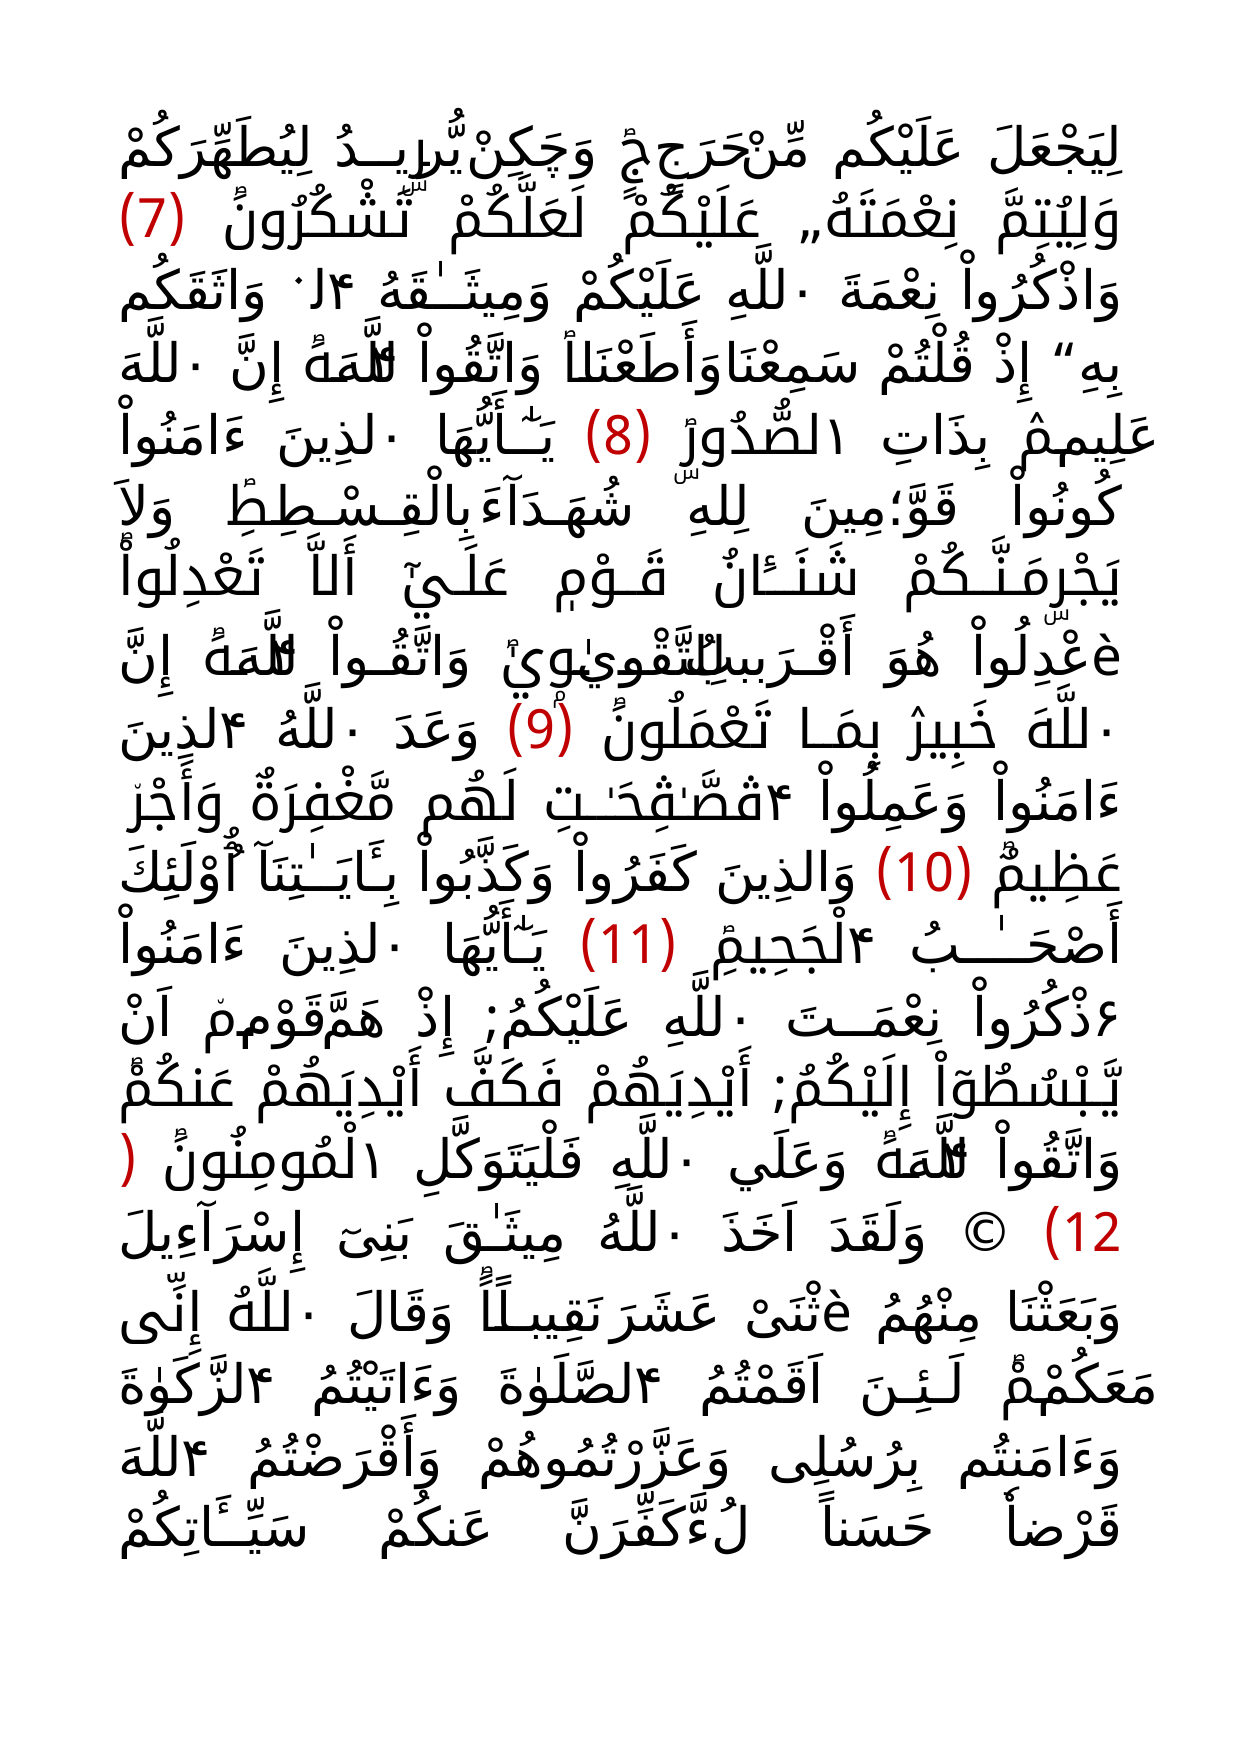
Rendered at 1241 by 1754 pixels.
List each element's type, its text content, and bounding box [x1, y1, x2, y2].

text بِسْمِ ۱للَّهِ ۱لرَّحْمَـٰنِ ۱لرَّحِيمِ يَـٰٓـأَيُّهَـا ۰لذِينَ ءَامَنُوٓاْ أَوْفُواْ بِالْعُقُودِؐ (1) ٱُحِلَّــتْ لَكُم بَهِيمَةُ ۴لاَنْعَــٰمِ إِلاَّ مَا يُتْلۭيٰ عَلَيْكُمْ غَيْرَ مُحِلِّى ۱لصَّيْدِ وَأَنتُمْ حُرُم٘ؐ اِنَّ ۰للَّهَ يَحْكُمُ مَا يُرۣيدُؐ (2) يَـٰٓأَيُّهَا ۰لذِيـنَ ءَامَنُواْ لاَ تُحِلُّواْ شَعَــٰٓئِرَ ۰للَّهِ وَلاَ ۰لشَّهْرَ ۰لْحَرَامَ وَلاَ ۰لْهَدْيَ وَلاَ ۰لْقَـلَئِدَ وَلآَ ءَآمِّينَ ۰لْبَيْــتَ ۰لْحَرَامَ يَبْتَغُونَ فَضْلًا مِّن رَّبِّهِمْ وَرۣضْوَ؛ناًؐ وَإِذَا حَلَلْتُمْ فَاصْطَادُواْؐ وَلاَ يَجْرۣمَنَّكُمْ شَنَـَٔانُ قَوْمٖ اَن صَدُّوكُمْ عَنِ ۱ڤْمَسْجِدِ ۱لْحَرَامِ أَن تَعْتَدُواْؐ وَتَعَاوَنُواْ عَلَي ۰لْبِـرّۣ وَالتَّقْوۭيٰؐ وَلاَ تَعَـاوَنُـواْ عَلَي ۰لِاثْـمِ وَالْعُـدْوَ؛نِؐ وَاتَّـقُـواْ ۴للَّهَؐ إِنَّ ۰للَّهَ شَدِيدُ ۴لْعِقَابببِؐ (3) ¥ حُرّۣمَــتْ عَلَيْكُمُ ۴لْمَيْتَةُ وَالدَّمُ وَلَحْمُ ۴لْخِنزۣيرۣ وَمَآ ٱُهِلَّ لِغَـيْرۣ ۱للَّهِ بِهِ” وَاڤْمُنْخَـنِـقَـةُ وَالْمَـوْقُـوذَةُ وَالْمُتَرَدِّيَةُ وَاڤنَّطِيحَةُ وَمَآ أَكَلَ ۰لسَّبُعُ إِلاَّ مَـا ذَكَّيْتُــمْ وَمَا ذُبِحَ عَلَي ۰لنُّصُــبِ وَأَن تَسْتَقْسِمُواْ بِالاَزْچَــمِؐ ذَ؛لِــكُــمْ فِسْق٘ؐ ۱لْيَـوْمَ يَئِـسَ ۰لذِينَ كَفَرُواْ مِن دِينِكُمْؐ فَلاَ تَخْشَوْهُــمْ وَاخْشَوْنِؐ ۱لْيَوْمَ أَكْمَلْــتُ لَكُمْ دِينَكُمْ وَأَتْمَمْــتُ عَلَيْكُمْ نِعْمَتِى وَرَضِـيـــتُ لَكُـمُ ۴لِاسْچَـمَ دِينـاًؐ فَمَنُ ۶ضْـطُــرَّ فِى مَخْمَصَـةٖ غَيْرَ مُتَجَانِـفٍ لِإِّثْـمٍ فَإِنَّ ۰للَّهَ غَـفُـورٌ رَّحِـيـمٌؐ (4) يَسْــَٔلُونَكَ مَاذَآ ٱُحِلَّ لَهُمْؐ قُلُ ۷حِلَّ لَكُمُ ۴لطَّيِّبَــٰــتُ وَمَــا عَلَّمْتُم مِّنَ ۰لْجَوَارۣحِ مُكَلِّبِينَ تُعَلِّمُونَهُنَّ مِمَّا عَلَّمَكُمُ ۴للَّهُؐ فَكُلُواْ مِمَّآ أَمْسَكْنَ عَلَيْكُمْ وَاذْكُرُواْ èسْمَ ۰للَّهِ عَلَيْهِؐ وَاتَّقُواْ ۴للَّهَؐ إِنَّ ۰للَّهَ سَرۣيعُ ۴لْحِـسَـابببِؐ (5) ۱لْيَـوْمَ ٱُحِـلَّ لَكُـمُ ۴لطَّيِّبَــٰــتُ وَطَعَامُ ۴لذِينَ ٱُوتُواْ ۴لْكِتَــٰــبَ حِلٌّ لَّكُمْ وَطَعَامُكُمْ حِـلٌّ لَّهُــمْ وَاڤْمُحْصَنَــٰــتُ مِنَ ۰لْمُومِنَــٰــتِ وَاڤْمُحْصَنَــٰــتُ مِنَ ۰لـذِينَ ٱُوتُواْ ۴لْكِتَــٰــبَ مِن قَـبْلِكُمُ; إِذَآ ءَاتَيْتُمُوهُنَّ ٱُجُورَهُنَّ مُحْصِنِيـنَ غَيْرَ مُسَـٰفِحِيـنَ وَلاَ مُتَّخِـذِىٓ أَخْدَانٍؐ وَمَنْ يَّكْفُرْ بِالِايمَـٰنِ فَقَدْ حَبِطَ عَمَلُهُ„ وَهُوَ فِى ۱لاَخِرَةِ مِنَ ۰لْخَــٰسِرۣينَؐ (6) ® يَـٰٓأَيُّهَا ۰لذِينَ ءَامَنُوٓاْ إِذَا قُمْتُـمُ; إِلَي ۰لصَّلَــوٰةِ فَاغْسِلُواْ وُجُوهَكُمْ وَأَيْدِيَكُمُ; إِلَي ۰لْمَرَافِقِ وَامْسَحُواْ بِرُءُوسِكُمْؐ وَأَرْجُلَكُمُ; إِلَي ۰لْكَعْبَيْنِؐ وَإِن كُنتُمْ جُنُبــاً فَاطَّهَّرُواْؐ وَإِن كُنتُم مَّرْضۭيٰٓ أَوْ عَلَيٰ سَفَـر۫ اَوْ جَـآءَ احَدٌ مِّنكُم مِّنَ ۰لْغَآئِطِ أَوْ چَمَسْتُمُ ۴لنِّسَـآءَ فَلَمْ تَجِدُواْ مَآءً فَتَيَمَّمُواْ صَعِيداً طَيِّباً فَامْسَحُواْ بِوُجُوهِكُمْ وَأَيْدِيكُم مِّنْهُؐ مَا يُرۣيدُ ۴للَّهُ لِيَجْعَلَ عَلَيْكُم مِّنْ حَرَجٍؐ وَچَكِنْ يُّرۣيــدُ لِيُطَهِّرَكُمْ وَلِيُتِمَّ نِعْمَتَهُ„ عَلَيْكُمْ لَعَلَّكُمْ تَشْكُرُونَؐ (7) وَاذْكُرُواْ نِعْمَةَ ۰للَّهِ عَلَيْكُمْ وَمِيثَــٰقَهُ ۴ﻟ﮲ وَاثَقَكُم بِهِ“ إِذْ قُلْتُمْ سَمِعْنَا وَأَطَعْنَاؐ وَاتَّقُواْ ۴للَّهَؐ إِنَّ ۰للَّهَ عَلِيمٛ بِذَاتِ ۱لصُّدُورۣؐ (8) يَـٰٓـأَيُّهَا ۰لذِينَ ءَامَنُواْ كُونُواْ قَوَّ؛مِينَ لِلهِ شُهَـدَآءَ بِالْقِـسْـطِؐ وَلاَ يَجْرۣمَـنَّــكُمْ شَنَـــَٔانُ قَــوْمٖ عَلَـيٰٓ أَلاَّ تَعْدِلُواْؐ èعْدِلُواْ هُوَ أَقْـرَبببُ لِلتَّقْوۭيٰؐ وَاتَّقُـواْ ۴للَّهَؐ إِنَّ ۰للَّهَ خَبِيرٛ بِمَــا تَعْمَلُونَؐ (9) وَعَدَ ۰للَّهُ ۴لذِينَ ءَامَنُواْ وَعَمِلُواْ ۴ڤصَّـٰڤِحَـٰــتِ لَهُم مَّغْفِرَةٌ وَأَجْر٘ عَظِيمٌؐ (10) وَالذِينَ كَفَرُواْ وَكَذَّبُواْ بِـَٔايَــٰتِنَآ ٱُوْلَئِكَ أَصْحَــٰــبُ ۴لْجَحِيمِؐ (11) يَـٰٓأَيُّهَا ۰لذِينَ ءَامَنُواْ ۶ذْكُرُواْ نِعْمَــتَ ۰للَّهِ عَلَيْكُمُ; إِذْ هَمَّ قَوْم٘ اَنْ يَّـبْسُطُوٓاْ إِلَيْكُمُ; أَيْدِيَهُمْ فَكَفَّ أَيْدِيَهُمْ عَنكُمْؐ وَاتَّقُواْ ۴للَّهَؐ وَعَلَي ۰للَّهِ فَلْيَتَوَكَّلِ ۱لْمُومِنُونَؐ (12) © وَلَقَدَ اَخَذَ ۰للَّهُ مِيثَـٰقَ بَنِىٓ إِسْرَآءِيلَ وَبَعَثْنَا مِنْهُمُ èثْنَىْ عَشَرَ نَقِيبـاًؐ وَقَالَ ۰للَّهُ إِنِّى مَعَكُمْؐ لَـئِـنَ اَقَمْتُمُ ۴لصَّلَوٰةَ وَءَاتَيْتُمُ ۴لزَّكَوٰةَ وَءَامَنتُم بِرُسُلِى وَعَزَّرْتُمُوهُمْ وَأَقْرَضْتُمُ ۴للَّهَ قَرْضاٗ حَسَناً لُءَّكَفِّرَنَّ عَنكُمْ سَيِّــَٔاتِكُمْ وَلُءَدْخِلَنَّكُمْ جَنَّــٰــتٍ تَجْرۣى مِـن تَحْتِهَا ۰لاَنْهَـٰـرُؐ فَمَن كَفَـرَ بَـعْـدَ ذَ؛لِـكَ مِنكُمْ فَقَد ضَّلَّ سَوَآءَ ۰لسَّبِيلِؐ (13) فَبِمَا نَقْضِهِم مِّيثَــٰقَهُمْ لَعَنَّــٰهُمْ وَجَعَلْنَا قُلُوبَهُمْ قَــٰسِيَـةً يُحَـرّۣفُونَ ۰لْكَلِـمَ عَن مَّوَاضِعِهِ” وَنَسُـواْ حَظّـاً مِّمَّــا ذُكِّـرُواْ بِهِؐ” وَلاَ تَــزَالُ تَطَّلِعُ عَلَيٰ خَآئِنَةٍ مِّنْهُمُ; إِلاَّ قَلِيلًا مِّنْهُــمْؐ فَاعْــفُ عَنْهُمْ وَاصْفَحِؐ اِنَّ ۰للَّهَ يُحِــبُّ ۴ڤْمُحْسِنِينَؐ (14) وَمِـنَ ۰لذِيـنَ قَالُوٓاْ إِنَّــا نَصَـٰرۭيٰٓ أَخَذْنَا مِيثَــٰقَهُمْ فَنَسُواْ حَظّاً مِّمَّــا ذُكِّرُواْ بِهِ” فَأَغْرَيْنَا بَيْنَهُمُ ۴لْعَدَ؛وَةَ وَالْبَغْضَآءَ اۭلَيٰ يَوْمِ ۱لْقِيَــٰمَةِؐ وَسَوْفَ يُنَبِّيؖهُمُ ۴للَّهُ بِمَاكَانُواْ يَصْنَعُونَؐ (15) يَـٰٓأَهْلَ ۰لْكِتَــٰــبِ قَدْ جَآءَكُمْ رَسُولُنَـا يُبَيِّنُ لَكُمْ كَثِيراً مِّمَّا كُنتُمْ تُخْفُونَ مِنَ ۰لْكِتَــٰــبِ وَيَعْفُواْ عَن كَثِيرٍؐ (16) قَدْ جَآءَكُم مِّنَ ۰للَّهِ نُورٌ وَكِتَــٰــبٌ مُّبِينٌ (17) يَهْدِى بِهِ ۱للَّهُ مَـنِ 'تَّبَعَ رۣضْوَ؛نَهُ„ سُبُلَ ۰لسَّچَمِؐ وَيُخْرۣجُـهُم مِّنَ ۰لظُّلُمَــٰــتِ إِلَي ۰لنُّورۣ بِإِذْنِهِؐ” وَيَهْدِيهِمُ; إِلَيٰ صِرَ؛طٍ مُّسْتَقِيمٍؐ (18) ® لَّقَدْ كَفَـرَ ۰لذِيـنَ قَالُوٓاْ إِنَّ ۰للَّهَ هُوَ ۰لْمَسِيحُ èبْنُ مَرْيَمَؐ قُـلْ فَمَنْ يَّمْلِــكُ مِنَ ۰للَّهِ شَيْـــٔاٗ اِنَ اَرَادَ أَنْ يُّهْلِــكَ ۰ڤْمَسِيحَ "بْنَ مَرْيَــمَ وَٱُمَّهُ„ وَمَن فِى ۱لاَرْضِ جَمِيعـاًؐ وَلِلهِ مُلْــكُ ۴لسَّمَــٰوَ؛تتتِ وَالاَرْضِ وَمَا بَيْنَهُمَاؐ يَخْلُـقُ مَا يَشَآءُؐ وَاللَّهُ عَلَيٰ كُلِّ شَيْءٍ قَدِيــرٌؐ (19) وَقَالَــتِ ۱لْيَهُودُ وَالنَّصَــٰرۭيٰ نَحْـنُ أَبْنَــٰٓؤُاْ ۴للَّهِ وَأَحِبَّـٰٓؤُهُؐ, قُلْ فَلِمَ يُعَذِّبُكُم بِذُنُوبِكُمؐ بَلَ اَنتُم بَشَرٌ مِّمَّـنْ خَلَقَؐ يَغْفِرُ لِمَنْ يَّشَآءُ وَيُعَذِّبببُ مَـنْ يَّشَآءُؐ وَلِلهِ مُلْكُ ۴لسَّمَـٰوَ؛تتتِ وَالاَرْضِ وَمَا بَيْنَهُمَـاؐ وَإِلَيْهِ ۱لْمَصِيرُؐ (20) يَـٰٓأَهْلَ ۰لْكِتَــٰــبِ قَدْ جَآءَكُمْ رَسُولُنَا يُبَيِّنُ لَكُمْ عَلَيٰ فَتْرَةٍ مِّنَ ۰لرُّسُلِ أَن تَقُولُواْ مَا جَآءَنَــا مِنۢ بَشِيرٍ وَلاَ نَذِيرٍ فَقَدْ جَآءَكُم بَشِيرٌ وَنَذِيرٌؐ وَاللَّهُ عَلَيٰ كُلِّ شَيْءٍ قَدِيرٌؐ (21) وَإِذْ قَالَ مُوسۭيٰ لِقَوْمِهِ” يَــٰقَوْمِ ۹ذْكُرُواْ نِعْمَةَ ۰للَّهِ عَلَيْكُمُ; إِذْ جَعَلَ فِيكُمُ; أَنۢبِيؕـآءَ وَجَعَلَكُم مُّلُوكـاًؐ وَءَاتۭيٰكُم مَّا لَمْ يُوتتتِ أَحَداً مِّنَ ۰لْعَــٰلَمِينَؐ (22) يَــٰقَوْمِ ۹دْخُلُواْ ۴لاَرْضَ ۰لْمُقَدَّسَةَ ۰لتِى كَتَــــبَ ۰للَّهُ لَــكُمْؐ وَلاَ تَرْتَدُّواْ عَلَيٰٓ أَدْبۭـٰرۣكُمْ فَتَنقَــلِبُـواْ خَـــٰسِرۣيـنَؐ (23) قَــالُواْ يَــٰمُوسۭيٰٓ إِنَّ فِيهَا قَوْمـاً جَبّۭارۣينَؐ وَإِنَّا لَن نَّدْخُلَهَـا حَتَّـيٰ يَخْرُجُواْ مِنْهَــاؐ فَإِنْ يَّخْرُجُواْ مِنْـهَـا فَإِنَّا دَ؛خِلُـونَؐ (24) ¤ قَالَ رَجُچَنِ مِنَ ۰لذِينَ يَخَافُونَ أَنْعَمَ ۰للَّهُ عَلَيْهِمَا ۸دْخُلُواْ عَلَيْهِمُ ۴لْبَابببَؐ فَإِذَا دَخَلْتُمُوهُ فَإِنَّكُمْ غَـٰلِبُونَؐ وَعَلَي ۰للَّهِ فَتَوَكَّلُوٓاْ إِن كُنتُــم مُّومِنِيـنَؐ (25) قَــالُواْ يَــٰمُوسۭيٰٓ إِنَّـا لَن نَّدْخُلَهَآ أَبَداً مَّـا دَامُواْ فِيهَا فَاذْهَــبَ اَنتَ وَرَبُّكَ فَقَــٰتِلآَ إِنَّا هَــٰهُنَا قَــٰعِدُونَؐ (26) قَالَ رَبِّ إِنِّى لآَ أَمْلِكُ إِلاَّ نَفْسِىؐ وَأَخِىؐ فَافْرُقْ بَيْنَنَـا وَبَيْنَ ۰لْقَوْمِ ۱لْفَــٰسِقِيـنَؐ (27) قَالَ فَإِنَّهَا مُحَـرَّمَة٘ عَلَيْهِمُؐ; أَرْبَعِينَ سَنَةً يَتِيهُـونَ فِى ۱لاَرْضِؐ فَلاَ تَاسَ عَلَي ۰لْقَوْمِ ۱لْفَــٰسِقِينَؐ (28) وَاتْلُ عَلَيْهِــمْ نَبَأَ "بْنَيَ —ادَمَ بِالْحَقِّ إِذْ قَرَّبَــا قُرْبَاناً فَتُقُبِّلَ مِنَ اَحَدِهِمَا وَلَمْ يُتَقَبَّلْ مِنَ ۰لاَخَرۣؐ قَالَ لَأَقْتُلَنَّــكَؐ قَالَ إِنَّمَا يَتَقَبَّلُ ۴للَّهُ مِنَ ۰لْمُتَّقِينَؐ (29) لَـئِنۢ بَسَطْــتَّ إِلَيَّ يَدَكَ لِتَقْتُـلَنِى مَـآ أَنَــا بِبَاسِطٍ يَدِيَ إِلَيْــكَ لَأِقْتُلَــكَؐ إِنِّيَ أَخَافُ ۴للَّهَ رَبَّ ۰لْعَــٰلَمِينَؐ (30) إِنِّيَ ٱُرۣيدُ أَن تَبُوٓأَ بِإِثْمِى وَإِثْمِــكَ فَتَكُونَ مِنَ اَصْحَــٰــبِ ۱لنّۭارۣؐ وَذَ؛لِكَ جَزَ×ؤُاْ ۴لظَّـٰلِمِــيـنَؐ (31) فَطَوَّعَــــتْ لَــهُ„ نَفْسُــهُ„ قَتْلَ أَخِيـهِ فَقَتَــلَــهُ„ فَأَصْبَحَ مِـنَ ۰لْخَــٰسِرۣيـنَؐ (32) فَبَعَــــثَ ۰للَّهُ غُرَابــاً يَبْحَــــثُ فِى ۱لاَرْضِ لِيُرۣيَــهُ„ كَيْــفَ يُوَ؛رۣى سَوْءَةَ أَخِيهِؐ قَــالَ يَـٰوَيْلَتۭيٰٓ أَعَجَزْتتتُ أَنَ اَكُونَ مِثْلَ هَـٰذَا ۰لْغُرَابببِ فَٱُوَ؛رۣيَ سَوْءَةَ أَخِى فَأَصْبَحَ مِنَ ۰لنَّــٰدِمِينَ (33) مِنَ اَجْلِ ذَ؛لِكَؐ كَتَبْنَـا عَلَيٰ بَنِىٓ إِسْرَآءِيلَ أَنَّهُ„ مَن قَتَلَ نَفْساَۢ بِغَيْـرۣ نَفْسٖ اَوْ فَسَادٍ فِى ۱لاَرْضِ فَكَأَنَّمَا قَتَلَ ۰لنَّاسَ جَمِيعـاًؐ وَمَنَ اَحْيۭاهَــا فَكَأَنَّمَآ أَحْيَــا ۰لنَّاسَ جَمِيعاًؐ ® وَلَقَدْ جَآءَتْهُمْ رُسُلُنَـا بِالْبَيِّنَــٰــتِ ثُـمَّ إِنَّ كَثِيراً مِّنْهُم بَعْدَ ذَ؛لِــكَ فِى ۱لاَرْضِ لَمُسْرۣفُــونَؐ (34) إِنَّــمَــا جَزَ×ؤُاْ ۴لذِينَ يُحَارۣبُونَ ۰للَّهَ وَرَسُولَهُ„ وَيَسْعَوْنَ فِى ۱لاَرْضِ فَسَــاداٗ اَنْ يُّقَــتَّــلُــوٓاْ أَوْ يُصَــلَّبُــوٓاْ أَوْ تُقَطَّــعَ أَيْدِيهِــــمْ وَأَرْجُلُهُم مِّنْ خِچَفٖ اَوْ يُنفَوْاْ مِنَ ۰لاَرْضِؐ ذَ؛لِــكَ لَهُــمْ خِزْيٌ فِى ۱لدُّنْيۭـاؐ وَلَهُــمْ فِى ۱لاَخِرَةِ عَــذَاب٘ عَظِيــم٘ (35) اِلاَّ ۰لذِينَ تَابُواْ مِن قَــبْـلِ أَن تَقْدِرُواْ عَلَيْهِمْ فَاعْلَمُوٓاْ أَنَّ ۰للَّــهَ غَفُورٌ رَّحِيمٌؐ (36) يَـٰٓأَيُّهَــا ۰لذِينَ ءَامَنُواْ èتَّقُواْ ۴للَّهَ وَابْتَغُوٓاْ إِلَيْهِ ۱لْوَسِيلَةَ وَجَــٰهِدُواْ فِى سَبِيـلِــهِ” لَعَلَّــكُــمْ تُفْلِحُـونَؐ (37) إِنَّ ۰لذِيـنَ كَـفَــرُواْ لَوَ اَنَّ لَهُــم مَّــا فِى ۱لاَرْضِ جَمِيعــاً وَمِثْلَهُ„ مَعَهُ„ لِيَفْتَدُواْ بِهِ” مِـنْ عَـذَابببِ يَــوْمِ ۱لْقِيَــٰـمَةِ مَــا تُقُبِّلَ مِنْهُمْؐ وَلَهُمْ عَذَاببب٘ اَلِيــمٌؐ (38) يُرۣيدُونَ أَنْ يَّخْــرُجُــواْ مِنَ ۰لنّۭارۣ وَمَـا هُم بِخَــٰرۣجِينَ مِنْهَـاؐ وَلَهُمْ عَذَابٌ مُّقِيمٌؐ (39) وَالسَّارۣقُ وَالسَّارۣقَةُ فَاقْطَعُوٓاْ أَيْدِيَهُمَا جَزَآءَۢ بِمَا كَسَبَــا نَكَــٰلًا مِّـنَ ۰للَّهِؐ وَاللَّهُ عَزۣيز٘ حَكِيــمٌؐ (40) فَمَـن تَابَ مِـنۢ بَــعْــدِ ظُلْمِهِ” وَأَصْــلَحَ فَــإِنَّ ۰للَّهَ يَتُـوبببُ عَلَــيْــهِؐ إِنَّ ۰للَّــهَ غَفُــورٌ رَّحِيم٘ؐ (41) اَلَمْ تَعْلَمَ اَنَّ ۰للَّهَ لَهُ„ مُلْــكُ ۴لسَّمَــٰوَ؛تِ وَالاَرْضِؐ يُعَذِّبببُ مَـنْ يَّشَـآءُ وَيَغْفِرُ لِمَنْ يَّشَــآءُؐ وَاللَّهُ عَلَيٰ كُلِّ شَيْءٍ قَدِيرٌؐ (42) © يَـٰٓأَيُّهَـا ۰لرَّسُولُ لاَ يُحْزۣنــكَ ۰لذِينَ يُسَــٰرۣعُونَ فِى ۱لْكُفْرۣ مِنَ ۰لذِينَ قَالُـوٓاْ ءَامَنَّـا بِأَفْـوَ؛هِــهِــمْ وَلَمْ تُومِـن قُلُوبُهُـمْؐ وَمِنَ ۰لذِيـنَ هَــادُواْ سَمَّــٰـعُــونَ لِلْكَذِبببِ سَمَّــٰعُــونَ لِقَوْمٖ —اخَرۣيـنَ لَمْ يَاتُوكَؐ يُحَرّۣفُــونَ ۰لْكَــلِــمَ مِـنۢ بَعْدِ مَوَاضِعِــهِ” يَقُولُــونَ إِنُ ۷وتِيتُــمْ هَــٰـذَا فَخُــذُوهُ وَإِن لَّــمْ تُــوتَــوْهُ فَاحْــذَرُواْؐ وَمَـنْ يُّــرۣدِ ۱للَّــهُ فِــتْــنَــتَــهُ„ فَلَـن تَــمْـلِــكَ لَــهُ„ مِـنَ ۰للَّهِ شَــيْـــٔاٗؐ ۷وْلَئِـــكَ ۰لذِينَ لَمْ يُرۣدِ ۱للَّهُ أَنْ يُّطَــهِّــرَ قُلُوبَــهُــمْؐ لَــهُــمْ فِى ۱لدُّنْـيۭــا خِـزْيٌؐ وَلَــهُـمْ فِى ۱لاَخِــرَةِ عَــذَاب٘ عَظِــيــمٌؐ (43) سَمَّـــٰعُــونَ لِلْكَذِبببِ أَكَّــٰلُـونَ ڤِڤسُّحْــــتِؐ فَــإِن جَآءُوكككَ فَاحْكُــم بَيْنَهُمُ; أَوَ اَعْرۣضْ عَنْهُـمْؐ وَإِن تُعْـرۣضْ عَنْهُـمْ فَلَـنْ يَّضُرُّوكككَ شَيْـــٔاًؐ وَإِنْ حَكَمْــــتَ فَاحْكُـم بَيْنَهُــم بِالْقِسْـطِؐ إِنَّ ۰للَّهَ يُحِــبُّ ۴لْمُقْسِطِينَؐ (44) وَكَيْفَ يُحَكِّمُونَــكَ وَعِندَهُمُ ۴لتَّوْرۭيٰةُ فِيهَا حُكْمُ ۴للَّهِ ثُمَّ يَتَوَلَّوْنَ مِنۢ بَعْدِ ذَ؛لِكَؐ وَمَــآ ٱُوْلَئِكَ بِالْمُومِنِينَؐ (45) إِنَّآ أَنزَلْنَا ۰لتَّوْرۭيٰةَ فِيهَا هُديً وَنُورٌ يَحْكُمُ بِهَـا ۰لنَّبِيٓــُٔونَ ۰لذِيـنَ أَسْلَمُـواْ لِلذِينَ هَـادُواْ وَالرَّبَّـــٰنِيُّـونَ وَالاَحْبَارُ بِمَا ۸سْتُحْفِظُواْ مِن كِتَــٰــبِ ۱للَّهِ وَكَانُواْ عَلَيْهِ شُهَدَآءَؐ فَلاَ تَخْشَـوُاْ ۴لنَّاسَ وَاخْشَـوْنِؐ وَلاَ تَشْتَــرُواْ بِـَٔايَــٰتِى ثَمَنـاً قَلِيلًؐا وَمَن لَّمْ يَحْكُم بِمَـآ أَنزَلَ ۰للَّهُ فَٱُوْلَئِكَ هُمُ ۴لْكَــٰفِرُونَؐ (46) ® وَكَتَبْنَـا عَلَيْهِمْ فِيهَآ أَنَّ ۰لنَّفْـسَ بِالنَّفْسِ وَالْعَيْـنَ بِالْعَيْـنِ وَالاَنـفَ بِالاَنـفِ وَالاُذْنَ بِالاُذْنِ وَالسِّنَّ بِالسِّنِّ وَالْجُرُوحَ قِصَاصٌؐ فَمَن تَصَدَّقَ بِهِ” فَهُوَ كَفَّارَةٌ لَّـهُؐ, وَمَن لَّمْ يَحْكُم بِمَآ أَنزَلَ ۰للَّهُ فَٱُوْلَئِــكَ هُمُ ۴لظَّـٰلِمُونَؐ (47) وَقَفَّيْنَا عَلَـيٰٓ ءَاثۭـٰرۣهِم بِعِيسَي "بْنِ مَرْيَمَ مُصَدِّقاً لِّمَا بَيْنَ يَدَيْهِ مِنَ ۰لتَّوْرۭيٰةِؐ وَءَاتَيْنَــٰهُ ۴لِانجِيـلَ فِيهِ هُديً وَنُورٌ وَمُصَدِّقاً لِّمَـا بَيْـنَ يَدَيْهِ مِـنَ ۰لتَّوْرۭيٰـةِ وَهُـديً وَمَوْعِـظَـةً لِّلْمُتَّقِيـنَؐ (48) وَڤْيَحْكُمَ اَهْـلُ ۴لِانجِيلِ بِمَآ أَنزَلَ ۰للَّهُ فِيهِؐ وَمَن لَّمْ يَحْكُم بِمَــآ أَنزَلَ ۰للَّهُ فَٱُوْلَئِــكَ هُمُ ۴لْفَــٰسِقُـونَؐ (49) وَأَنزَلْنَــآ إِلَيْــكَ ۰لْكِتَــٰـــبَ بِالْحَقِّ مُصَدِّقاً لِّمَا بَيْنَ يَدَيْهِ مِنَ ۰لْكِتَــٰــبِ وَمُهَيْمِناٗ عَلَيْهِؐ فَاحْكُم بَيْنَهُم بِمَآ أَنزَلَ ۰للَّهُ وَلاَ تَتَّبِعَ اَهْوَآءَهُمْ عَمَّا جَآءَكَ مِنَ ۰لْحَقﱢّؐ لِكُلٍّ جَعَلْنَا مِنكُمْ شِرْعَةً وَمِنْهَاجاًؐ وَلَوْ شَآءَ ۰للَّهُ لَجَعَلَكُمُ; ٱُمَّةً وَ؛حِدَةًؐ وَچَكِن لِّيَبْلُوَكُمْ فِى مَآ ءَاتۭيٰكُمْؐ فَاسْتَبِقُواْ ۴لْخَيْرَ؛تتتِؐ إِلَي ۰للَّهِ مَرْجِعُكُمْ جَمِيعاً فَيُنَبِّيؖكُم بِمَا كُنتُمْ فِيهِ تَخْتَلِفُونَؐ (50) ¥ وَأَنُ ۶حْكُم بَيْنَهُم بِمَآ أَنزَلَ ۰للَّهُؐ وَلاَ تَتَّـبِـعَ اَهْوَآءَهُــمْؐ وَاحْــذَرْهُــمُ; أَنْ يَّفْتِنُـوكككَ عَنۢ بَعْضِ مَآ أَنــزَلَ ۰للَّــهُ إِلَيْــكَؐ فَــإِن تَوَلَّوْاْ فَاعْلَـمَ اَنَّمَـا يُرۣيدُ ۴للَّهُ أَنْ يُّصِيبَـهُم بِبَعْضِ ذُنُوبِهِمْؐ وَإِنَّ كَثِيـراً مِّـنَ ۰لنَّـاسِ لَفَــٰسِقُـونَؐ (51) أَفَحُــكْمَ ۰لْجَــٰهِـلِــيَّــةِ يَبْغُـونَؐ وَمَـنَ اَحْسَـنُ مِنَ ۰للَّــهِ حُكْمــاً لِّقَوْمٍ يُوقِــنُــونَؐ (52) يَـٰٓـأَيُّـهَـا ۰لذِيـنَ ءَامَـنُـواْ لاَ تَتَّخِـذُواْ ۴لْيَـهُـودَ وَالنَّـصَــٰرۭيٰٓ أَوْلِيَــآءَؐ بَعْضُهُـمُ; أَوْلِيَــآءُ بَعْـضٍؐ وَمَنْ يَّتَوَلَّـهُـم مِّنـكُمْ فَإِنَّــهُ„ مِنْـهُــمُؐ; إِنَّ ۰للَّـهَ لاَ يَـهْـدِى ۱لْقَــوْمَ ۰لظَّــٰلِـمِيـنَؐ (53) فَـتَـرَي ۰لــذِيـنَ فِى قُلُــوبِهِــم مَّرَضٌ يُسَــٰرۣعُــونَ فِيهِــمْ يَقُــولُــونَ نَخْشۭـيٰٓ أَن تُصِيـبَــنَــا دَآئِرَةٌؐ فَعَـسَـي ۰للَّـهُ أَنْ يَّـاتِـيَ بِاڤْفَتْحِ أَوَ اَمْرٍ مِّـنْ عِنـدِهِ” فَيُصْبِحُـواْ عَلَـيٰ مَآ أَسَـرُّواْ فِىٓ أَنفُسِــهِــمْ نَــٰدِمِيـنَؐ (54) يَقُـولُ ۴لذِيـنَ ءَامَنُوٓاْ أَهَـٰٓؤُلآَءِ ۱لـذِينَ أَقْسَـمُـواْ بِاللَّهِ جَهْدَ أَيْمَــٰنِـهِمُ; إِنَّهُمْ لَمَعَكُمْ حَبِطَــتَ اَعْمَــٰلُـهُـمْ فَأَصْبَحُــواْ خَــٰسِــرۣيـنَؐ (55) يَـٰٓأَيُّـهَـا ۰لذِينَ ءَامَـنُـواْ مَنْ يَّـرْتَدِدْ مِنكُمْ عَـن دِينِـهِ” فَسَوْفَ يَاتِى ۱للَّـهُ بِقَـوْمٍ يُحِبُّهُـمْ وَيُحِبُّونَـهُ; أَذِلَّةٖ عَلَي ۰لْـمُـومِـنِـيـنَ أَعِزَّةٖ عَـلَي ۰لْــكۭـٰـفِـرۣيـنَ يُجَــٰهِـدُونَ فِى سَبِيلِ ۱للَّهِ وَلاَ يَخَـافُونَ لَوْمَـةَ ٹــمٍؐ ذَ؛لِــكَ فَضْـلُ ۴للَّــهِ يُوتِيــهِ مَنْ يَّشَآءُؐ وَاللَّهُ وَ؛سِع٘ عَلِيم٘ؐ (56) اِنَّمَـا وَلِيُّــكُمُ ۴للَّــهُ وَرَسُــولُــهُ„ وَالذِينَ ءَامَنُواْ ۴لذِيـنَ يُــقِيمُونَ ۰لصَّــلَــوٰةَ وَيُــوتُــونَ ۰لزَّكَوٰةَ وَهُمْ رَ؛كِعُــونَؐ (57) وَمَنْ يَّتَـوَلَّ ۰للَّهَ وَرَسُولَــهُ„ وَالذِينَ ءَامَــنُــواْ فَــإِنَّ حِزْبببَ ۰للَّــهِ هُــمُ ۴لْغَــٰلِبُـــونَؐ (58) يَـٰٓـأَيُّهَــا ۰لذِيـنَ ءَامَــنُــواْ لاَ تَتَّخِذُواْ ۴لذِيـنَ "تَّخَذُواْ دِينَــكُــمْ هُــزُؤاً وَلَعِبــاً مِّـنَ ۰لذِينَ ٱُوتُــواْ ۴لْكِتَــٰــبَ مِـن قَبْلِكُمْ وَالْكُفَّــارَ أَوْلِيَــآءَؐ وَاتَّقُــواْ ۴للَّــهَ إِن كُنتُـم مُّومِنِـيـنَؐ (59) ® وَإِذَا نَادَيْـتُـمُ; إِلَي ۰لصَّلَوٰةِ 'تَّخَذُوهَا هُزُؤاً وَلَـعِبـاًؐ ذَ؛لِــكَ بِأَنَّهُـمْ قَوْمٌ لاَّ يَعْــقِــلُــونَؐ (60) قُلْ يَـٰٓـأَهْـلَ ۰لْكِتَــٰــبِ هَـلْ تَنــقِــمُــونَ مِنَّــآ إِلٓاَّ أَنَ —امَنَّـا بِاللَّــهِ وَمَـآ ٱُنــزۣلَ إِلَيْنَـا وَمَــآ ٱُنزۣلَ مِن قَبْلُ وَأَنَّ أَكْـثَــرَكُمْ فَــٰسِقُونَؐ (61) قُلْ هَـلُ ۷نَبِّيؖكُم بِشَرٍّ مِّن ذَ؛لِكَ مَثُوبَةٗ عِندَ ۰للَّهِ مَن لَّعَنَهُ ۴للَّهُ وَغَضِــبَ عَلَيْهِ وَجَعَـلَ مِنْهُــمُ ۴لْقِرَدَةَ وَالْخَنَــازۣيرَ وَعَبَــدَ ۰لطَّـــٰغُــوتَؐ ٱُوْلَئِكَ شَرٌّ مَّكَانــاً وَأَضَـلُّ عَن سَوَآءِ ۱لسَّبِيـلِؐ (62) وَإِذَا جَآءُوكُمْ قَالُــوٓاْ ءَامَــنَّــا وَقَد دَّخَــلُــواْ بِالْكُفْرۣ وَهُــمْ قَدْ خَــرَجُــواْ بِــــهِؐ” وَاللَّــهُ أَعْلَــمُ بِمَــا كَانُواْ يَكْتُمُــونَؐ (63) وَتَرۭيٰ كَثِيراً مِّنْهُــمْ يُسَــٰرۣعُــونَ فِى ۱لِاثْــمِ وَالْعُدْوَ؛نِ وَأَكْلِــهِــمُ ۴ڤسُّحْـتَؐ لَبِيـسَ مَــا كَانُــواْ يَعْمَــلُــونَؐ (64) لَوْلاَ يَنْهۭيٰهُــمُ ۴لرَّبَّــٰنِيُّــونَ وَالاَحْبَــارُ عَن قَوْلِهِمُ ۴لِاثْمَ وَأَكْلِهِمُ ۴ڤسُّحْتَؐ لَبِيسَ مَا كَانُواْ يَصْنَعُونَؐ (65) وَقَـالَــتِ ۱لْيَهُودُ يَـدُ ۴للَّهِ مَغْلُولَة٘ؐ غُلَّـــتَ اَيْدِيهِــمْ وَلُعِــنُــواْ بِمَا قَــالُواْؐ بَـلْ يَــدَ؛هُ مَبْسُوطَـتَـٰنِ يُنفِقُ كَيْــفَ يَشَآءُؐ وَلَيَزۣيـدَنَّ كَثِيــراً مِّنْهُــم مَّــآ ٱُنــزۣلَ إِلَيْكَ مِن رَّبِّكَ طُغْيَـــٰنــاً وَكُفْــراًؐ وَأَلْقَــيْــنَــا بَيْنَهُــمُ ۴لْــعَــدَ؛وَةَ وَالْبَغْضَــآءَ اۭلَيٰ يَوْمِ ۱لْقِيَــٰـمَــةِؐ كُلَّمَــآ أَوْقَدُواْ نَــاراً ڤِّڤْحَــرْبببِ أَطْــفَــأَهَــا ۰للَّهُؐ وَيَسْعَــــوْنَ فِى ۱لاَرْضِ فَــسَــاداًؐ وَاللَّهُ لاَ يُحِــــبُّ ۴لْــمُــفْــسِــدِيـنَؐ (66) وَلَــوَ اَنَّ أَهْلَ ۰لْكِتَــٰــبِ ءَامَنُواْ وَاتَّقَوْاْ لَكَفَّرْنَــا عَنْــهُــمْ سَيِّـــَٔاتِــهِــمْ وَلَأَدْخَلْنَــٰهُـمْ جَنَّــٰــتِ ۱لنَّــعِــيــمِؐ (67) وَلَــوَ اَنَّهُــمُ; أَقَامُــواْ ۴لتَّوْرۭيٰةَ وَالِانجِيـلَ وَمَآ ٱُنزۣلَ إِلَيْهِـم مِّن رَّبِّــهِمْ لَأَكَلُــواْ مِن فَوْقِهِـمْ وَمِن تَحْــتِ أَرْجُلِهِــمؐ مِّنْهُــمُ; ٱُمَّةٌ مُّقْتَصِـدَةٌؐ وَكَــثِيـرٌ مِّنْهُمْ سَــآءَ مَا يَعْمَلُـونَؐ (68) © يَــٰٓأَيُّهَـا ۰لرَّسُولُ بَلِّغْ مَــآ ٱُنــزۣلَ إِلَيْـكَ مِن رَّبِّكَؐ وَإِن لَّــمْ تَفْــعَـلْ فَــمَــا بَــلَّـغْــــتَ رۣسَاچَتِــهِؐ” وَاللَّــهُ يَعْصِـمُــــكَ مِنَ ۰لــنَّــاسِؐ إِنَّ ۰للَّــهَ لاَ يَــهْــدِى ۱لْقَــوْمَ ۰لْكۭـٰفِـرۣيـنَؐ (69) قُـلْ يَـٰٓأَهْلَ ۰لْكِتَــٰــبِ لَسْتُــمْ عَلَيٰ شَيْءٖ حَتَّيٰ تُقِيمُـواْ ۴لتَّـوْرۭيٰةَ وَالِانجِيلَ وَمَآ ٱُنزۣلَ إِلَيْكُم مِّن رَّبِّكُمْؐ وَلَيَزۣيدَنَّ كَثِيراً مِّنْهُم مَّآ ٱُنزۣلَ إِلَيْــكَ مِن رَّبِّكَ طُغْيَــٰنـاً وَكُفْـراًؐ فَلاَ تَاسَ عَلَي ۰لْقَوْمِ ۱لْكۭــٰفِرۣينَؐ (70) إِنَّ ۰لذِينَ ءَامَنُواْ وَالـذِيـنَ هَــادُواْ وَالصَّــٰبُـونَ وَالنَّصَــٰرۭيٰ مَـنَ —امَـنَ بِاللَّـهِ وَالْـيَـوْمِ ۱لاَخِــرۣ وَعَمِـلَ صَـٰڤِحــاً فَلاَ خَــوْف٘ عَــلَــيْــهِــمْ وَلاَ هُــمْ يَحْــزَنُــونَؐ (71) لَــقَــدَ اَخَذْنَــا مِيثَـٰقَ بَنِىٓ إِسْرَآءِيلَ وَأَرْسَلْنَــآ إِلَيْهِــمْ رُسُــلًؐا كُلَّــمَــا جَآءَهُمْ رَسُولٛ بِمَا لاَ تَهْوۭيٰٓ أَنفُسُهُـمْ فَرۣيقـاً كَـذَّبُــواْ وَفَرۣيقاً يَقْتُلُـونَؐ (72) وَحَسِبُوٓاْ أَلاَّ تَكُونَ فِتْنَةٌ فَعَمُواْ وَصَــمُّـواْ ثُمَّ تَــابببَ ۰للَّهُ عَلَيْهِــمْ ثُــمَّ عَمُواْ وَصَمُّــواْؐ كَثِيــرٌ مِّنْهُمْؐ وَاللَّهُ بَصِيرٛ بِــمَــا يَعْمَــلُــونَؐ (73) لَقَدْ كَفَــرَ ۰لذِيـنَ قَــالُــوٓاْ إِنَّ ۰للَّهَ هُــوَ ۰ڤْمَــسِيحُ èبْنُ مَــرْيَــمَؐ وَقَــالَ ۰لْمَسِيحُ يَــٰبَنِىٓ إِسْرَآءِيلَ ۸عْبُدُواْ ۴للَّــهَ رَبِّــــى وَرَبَّكُــمُؐ; إِنَّهُ„ مَنْ يُّشْرۣكككْ بِاللَّهِ فَقَـدْ حَــرَّمَ ۰للَّهُ عَـلَيْــهِ ۱لْجَنَّــةَ وَمَأْوۭيٰهُ ۴لنَّارُؐ وَمَا لِلظَّـٰلِمِينَ مِنَ اَنصۭارٍؐ (74) ® لَّقَدْ كَــفَــرَ ۰لذِينَ قَالُــوٓاْ إِنَّ ۰للَّــهَ ثَــالِــــثُ ثَـچَــثَـةٍؐ وَمَا مِنِ اِچَهٖ اِلٓاَّ إِچَــهٌ وَ؛حِــدٌؐ وَإِن لَّمْ يَنتَــهُــواْ عَمَّا يَقُولُــونَ لَيَمَسَّـنَّ ۰لذِيـنَ كَفَــرُواْ مِنْهُــمْ عَذَاب٘ اَلِيم٘ؐ (75) اَفَــلاَ يَتُوبُــونَ إِلَي ۰للَّــهِ وَيَسْتَغْفِرُونَــهُؐ, وَاللَّــهُ غَفُــورٌ رَّحِيــمٌؐ (76) مَّا ۰لْمَسِيحُ èبْنُ مَرْيَــمَ إِلاَّ رَسُــولٌ قَدْ خَلَــتْ مِن قَبْــلِــهِ ۱لرُّسُلُؐ وَٱُمُّهُ„ صِدِّيقَــةٌؐ كَانَــا يَاكُچَنِ ۱لطَّــعَــامَؐ ۸نظُرْ كَيْفَ نُبَيِّنُ لَهُمُ ۴لاَيَــٰــتِ ثُــمَّ ۸نظُـرَ اَنّۭيٰ يُوفَكُونَؐ (77) قُـلَ اَتَعْبُـدُونَ مِن دُونِ ۱للَّــهِ مَــا لاَ يَمْــلِــــكُ لَـــكُــمْ ضَـــــرّاً وَلاَ نَفْعــاًؐ وَاللَّــهُ هُــوَ ۰لسَّــمِــيــعُ ۴لْعَــلِــيـــمُؐ (78) قُـلْ يَـٰٓأَهْـلَ ۰لْكِــتَـــٰــبِ لاَ تَغْلُــواْ فِى دِينِكُــمْ غَيْرَ ۰لْحَقﱢّؐ وَلاَ تَتَّبِــعُــوٓاْ أَهْــوَآءَ قَوْمٍ قَد ضَّـلُّــواْ مِـن قَبْلُ وَأَضَـلُّـواْ كَثِيراً وَضَـلُّـواْ عَن سَوَآءِ ۱لسَّبِيـلِؐ (79) لُعِـنَ ۰لذِيـنَ كَفَــرُواْ مِـنۢ بَنِىٓ إِسْرَآءِيـلَ عَلَـيٰ لِسَانِ دَاوُﹼدَ وَعِيسَي "بْنِ مَرْيَــمَؐ ذَ؛لِــكَ بِمَا عَصَواْ وَّكَــانُــواْ يَعْتَدُونَؐ (80) كَــانُــواْ لاَ يَتَنَاهَوْنَ عَن مُّنكَرٍ فَعَلُوهُؐ لَبِيـسَ مَا كَانُواْ يَفْعَــلُــونَؐ (81) تَرۭيٰ كَثِيراً مِّنْهُــمْ يَتَوَلَّوْنَ ۰لذِينَ كَفَرُواْؐ لَبِيـسَ مَــا قَدَّمَــــتْ لَهُــمُ; أَنــفُــسُــهُــمُ; أَن سَخِــطَ ۰للَّهُ عَلَيْــهِــمْ وَفِى ۱لْعَـــذَابِ هُــمْ خَـــٰلِــدُونَؐ (82) وَلَوْ كَانُــواْ يُومِــنُــونَ بِاللَّهِ وَالنَّبِىٓءِ وَمَــآ ٱُنــزۣلَ إِلَيْــهِ مَا "تَّخَــذُوهُــمُ; أَوْلِيَآءَؐ وَچَكِنَّ كَثِيـراً مِّنْهُــــــمْ فَــٰسِقُـونَؐ (83) ¤ ڤَتَجِدَنَّ أَشَــدَّ ۰لنَّـاسِ عَــدَ؛وَةً لِّلذِينَ ءَامَنُــــواْ ۴لْيَهُودَ وَالذِيـنَ أَشْرَكُــواْؐ وَلَتَجِـدَنَّ أَقْرَبَهُــم مَّــوَدَّةً لِّلــــذِينَ ءَامَنُواْ ۴لذِينَ قَــالُــوٓاْ إِنَّا نَــصَــٰرۭيٰؐ ذَ؛لِــكَ بِــأَنَّ مِنْهُــمْ قِسِّيسِينَ وَرُهْبَانــاً وَأَنَّهُــمْ لاَ يَسْتَكْبِــــرُونَؐ (84) وَإِذَا سَمِعُـواْ مَآ ٱُنزۣلَ إِلَي ۰لرَّسُـــولِ تَرۭيٰٓ أَعْيُنَهُمْ تَفِيـضُ مِنَ ۰لدَّمْــعِ مِمَّــا عَرَفُــــواْ مِنَ ۰لْحَقِّ يَقُــولُــونَ رَبَّنَـــآ ءَامَنَّا فَاكْتُبْــنَــــا مَعَ ۰لشَّــٰهِدِيـنَؐ (85) وَمَــــا لَنَــــا لاَ نُومِـنُ بِاللَّهِ وَمَا جَآءَنَـــا مِـنَ ۰لْحَقِّ وَنَطْمَــعُ أَنْ يُّدْخِلَنَــا رَبُّنَــا مَعَ ۰لْقَوْمِ ۱ڤصَّـٰڤِحِينَؐ (86) فَأَثَــٰبَــهُــمُ ۴للَّهُ بِمَــــا قَالُواْ جَنَّــٰــتٍ تَجْرۣى مِـن تَحْتِــهَــا ۰لاَنْــهَــٰرُ خَـٰلِدِيـنَ فِيهَــاؐ وَذَ؛لِكَ جَزَآءُ ۴ڤْمُحْسِنِيـنَؐ (87) وَالذِيـنَ كَفَــرُواْ وَكَــذَّبُــواْ بِـــَٔايَـــٰتِــنَــــآ ٱُوْلَئِكَ أَصْحَــٰــبُ ۴لْجَحِيمِؐ (88) يَـٰٓأَيُّهَــا ۰لذِيـنَ ءَامَنُواْ لاَ تُحَـرّۣمُــــواْ طَـيِّبَــٰــتِ مَــــآ أَحَـلَّ ۰للَّهُ لَكُــمْ وَلاَ تَعْتَــدُوٓاْؐ إِنَّ ۰للَّــهَ لاَ يُحِــــبُّ ۴لْمُعْتَــدِيـنَؐ (89) وَكُلُــواْ مِمَّــا رَزَقَكُــمُ ۴للَّهُ حَچَــلًا طَيِّبــــــاًؐ وَاتَّقُــواْ ۴للَّهَ ۰ﻟـذِىٓ أَنتُــم بِهِ” مُومِنُــونَؐ (90) لاَ يُوَ۬اخِذُكُــمُ ۴للَّهُ بِاللَّغْوۣ فِىٓ أَيْمَــٰنِكُمْؐ وَچَكِنْ يُّوَ۬اخِذُكُم بِمَــا عَقَّدتُّــمُ ۴لاَيْمَـٰنَؐ فَكَفَّــٰرَتُهُ; إِطْعَامُ عَشَرَةِ مَسَــٰكِيـنَ مِنَ اَوْسَطِ مَا تُطْعِمُونَ أَهْلِيكُــمُ; أَوْ كِسْــوَتُــهُــمُ; أَوْ تَحْرۣيرُ رَقَبَــــةٍؐ فَمَن لَّــــمْ يَجِــدْ فَصِيَــامُ ثَـچَثَةِ أَيَّــــامٍؐ ذَ؛لِــكَ كَفَّــٰرَةُ أَيْمَــٰنِــكُــمُ; إِذَا حَلَفْتُـــــمْؐ وَاحْفَظُــوٓاْ أَيْمَــٰـنَكُــمْؐ كَــذَ؛لِــــكَ يُبَيِّـنُ ۴للَّــهُ لَكُــمُ; ءَايَــٰتِــهِ” لَعَلَّكُــمْ تَشْكُــرُونَؐ (91) ® يَـٰٓأَيُّهَــا ۰لذِيـنَ ءَامَنُوٓاْ إِنَّــمَــا ۰لْخَمْــرُ وَالْمَيْسِــرُ وَالاَنصَــابببُ وَالاَزْچَـــمُ رۣجْـسٌ مِّنْ عَمَلِ ۱لشَّــيْــطَـٰنِ فَاجْتَنِبُــوهُ لَعَلَّكُــمْ تُفْلِحُــونَؐ (92) إِنَّمَـا يُرۣيدُ ۴لشَّيْطَـٰنُ أَنْ يُّوقِــعَ بَيْنَكُــمُ ۴لْعَدَ؛وَةَ وَالْبَغْــضَــآءَ فِى ۱لْخَمْــرۣ وَالْمَيْسِــــرۣ وَيَصُدَّكُمْ عَـن ذِكْرۣ ۱للَّهِ وَعَـنِ ۱لصَّلَوٰةِؐ فَهَلَ اَنتُم مُّنتَهُونَؐ (93) وَأَطِيعُــواْ ۴للَّــهَ وَأَطِيعُــواْ ۴لرَّسُــولَ وَاحْذَرُواْؐ فَـــــإِن تَوَلَّيْتُمْ فَاعْلَمُوٓاْ أَنَّمَــا عَلَيٰ رَسُولِنَــا ۰لْبَچَـغُ ۴لْمُبِينُؐ (94) لَيْسَ عَلَي ۰لذِيـنَ ءَامَنُواْ وَعَمِلُواْ ۴ڤصَّـٰڤِحَــٰــتِ جُنَاحٌ فِيمَا طَعِمُــوٓاْ إِذَا مَا "تَّقَواْ وَّءَامَنُــواْ وَعَمِلُــواْ ۴ڤصَّـٰڤِحَــٰــتِ ثُمَّ "تَّقَواْ وَّءَامَنُواْ ثُمَّ "تَّقَواْ وَّأَحْسَنُواْؐ وَاللَّهُ يُحِــبُّ ۴ڤْمُحْسِنِينَؐ (95) يَـٰٓأَيُّهَـا ۰لذِينَ ءَامَنُـواْ لَيَبْلُوَنَّكُمُ ۴للَّهُ بِشَىْءٍ مِّـنَ ۰لصَّيْدِ تَنَالُهُ; أَيْدِيكُــمْ وَرۣمَاحُكُــمْ لِيَعْلَــمَ ۰للَّهُ مَـنْ يَّخَافُــهُ„ بِالْغَيْــــبِؐ فَمَنِ 'عْتَدۭيٰ بَعْدَ ذَ؛لِــكَ فَلَهُ„ عَذَاببب٘ اَلِيـمٌؐ (96) يَـٰٓأَيُّهَا ۰لذِيـنَ ءَامَنُواْ لاَ تَقْتُلُـواْ ۴لصَّيْدَ وَأَنتُمْ حُرُمٌؐ وَمَـن قَتَلَهُ„ مِنكُم مُّتَعَمِّـداً فَجَزَآءُ مِثْلِ مَا قَتَلَ مِنَ ۰لنَّعَمِ يَحْكُـمُ بِهِ” ذَوَا عَدْلٍ مِّنكُــمْ هَدْيــاَۢ بَــٰلِغَ ۰لْكَــعْـبَــةِ أَوْ كَــفَّــٰـرَةُ طَعَــامِ مَسَــٰكِيـنَ أَوْعَــدْلُ ذَ؛لِكَ صِيَامــاً لِّيَـذُوقَ وَبَــالَ أَمْرۣهِؐ” عَفَـا ۰للَّهُ عَمَّا سَلَــفَؐ وَمَنْ عَــادَ فَيَنتَقِــمُ ۴للَّــهُ مِنْــهُؐ وَاللَّــهُ عَزۣيــزٌ ذُو èنتِقَــامٖؐ (97) ۷حِـلَّ لَكُــمْ صَيْدُ ۴ڤْبَحْرۣ وَطَعَامُــهُؐ„ مَتَــٰعاً لَّكُمْ وَلِلسَّيَّارَةِؐ وَحُرّۣمَ عَلَيْكُمْ صَيْــدُ ۴لْبَــرّۣ مَا دُمْتُــمْ حُرُمــاًؐ وَاتَّقُواْ ۴للَّــهَ ۰ﻟـذِىٓ إِلَيْـهِ تُحْشَــرُونَؐ (98) © جَعَلَ ۰للَّــهُ ۴لْكَعْــبَــةَ ۰لْبَيْــــتَ ۰لْحَــرَامَ قِــيَــٰماً لِّلنَّــاسِ وَالشَّــهْــرَ ۰لْحَــرَامَ وَالْهَــدْيَ وَالْقَـلَئِدَؐ ذَ؛لِـــكَ لِتَعْــلَــمُــوٓاْ أَنَّ ۰للَّـهَ يَعْلَــمُ مَــا فِى ۱لسَّمَـــٰوَ؛تتتِ وَمَـا فِى ۱لاَرْضِ وَأَنَّ ۰للَّهَ بِكُـلِّ شَيْءٖ عَلِيــم٘ؐ (99) 'عْــلَــمُــوٓاْ أَنَّ ۰للَّهَ شَــدِيــدُ ۴لْــعِــقَــــابِ وَأَنَّ ۰للَّـــهَ غَفُــورٌ رَّحِــيــمٌؐ (100) مَّا عَلَي ۰لرَّسُـولِ إِلاَّ ۰لْبَچَغُؐ وَاللَّهُ يَعْلَــــمُ مَا تُبْدُونَ وَمَا تَكْتُمُونَؐ (101) قُل لاَّ يَسْتَوۣى ۱لْخَبِيــــثُ وَالطَّيِّــــبُ وَلَوَ اَعْجَبَــكَ كَــثْــرَةُ ۴لْخَبِــيــــثِؐ فَــاتَّــقُــواْ ۴للَّهَ يَـٰٓٱُوْلِى ۱لاَلْبَـــٰــبِ لَعَلَّكُـمْ تُفْلِحُــونَؐ (102) يَـٰٓأَيُّهَا ۰لــذِيـنَ ءَامَــنُــواْ لاَ تَــسْــَٔـلُواْ عَنَ اَشْيَآءَ اۭن تُــبْــدَ لَكُـمْ تَسُؤْكُــمْؐ وَإِن تَسْـَٔلُــواْ عَنْهَــا حِيـنَ يُنَــزَّلُ ۴لْقُرْءَانُ تُبْدَ لَكُــمْ عَفَــا ۰للَّهُ عَنْهَاؐ وَاللَّهُ غَفُــور٘ حَلِــيــــمٌؐ (103) قَدْ سَأَلَهَــا قَوْمٌ مِّـن قَــبْــلِــكُمْ ثُــمَّ أَصْبَحُواْ بِهَا كۭــٰفِرۣينَؐ (104) مَـا جَعَـلَ ۰للَّهُ مِـنۢ بَحِيــرَةٍ وَلاَ سَآئِبَــةٍ وَلاَ وَصِيلَــةٍ وَلاَ حَــامٍؐ وَچَكِنَّ ۰لذِيـنَ كَفَـرُواْ يَفْتَرُونَ عَـلَي ۰للَّــهِ ۱لْكَـذِبببَ وَأَكْثَرُهُــمْ لاَ يَــعْــقِلُــونَؐ (105) وَإِذَا قِيلَ لَــهُــمْ تَعَالَــوۣاْ اِلَيٰ مَــــآ أَنــــزَلَ ۰للَّهُ وَإِلَي ۰لرَّسُولِ قَالُواْ حَسْبُنَــا مَــا وَجَدْنَــا عَلَيْــهِ ءَابَــآءَنَــآؐ أَوَلَــوْ كَانَ ءَابَــآؤُهُــمْ لاَ يَعْلَمُونَ شَيْــٔـاً وَلاَ يَهْتَــدُونَؐ (106) يَـٰٓأَيُّهَــا ۰لذِينَ ءَامَــنُــواْ عَلَيْكُمُ; أَنفُسَــكُــمْؐ لاَ يَضُــرُّكُــم مَّن ضَلَّ إِذَا "هْتَدَيْتُـمُؐ; إِلَـي ۰للَّهِ مَرْجِعُكُــمْ جَمِيعــاً فَيُنَبِّيؖكُــم بِمَــا كُنــتُــمْ تَعْمَلُــونَؐ (107) ® يَـٰٓأَيُّهَــا ۰لذِيـنَ ءَامَــنُــواْ شَهَـــٰدَةُ بَيْنِكُمُ; إِذَا حَضَــرَ أَحَدَكُــمُ ۴لْمَــوْتتتُ حِيـنَ ۰لْوَصِــيَّــةِ 'ثْنَـٰنِ ذَوَا عَدْلٍ مِّنكُمُ; أَوَ —اخَـرَ؛نِ مِنْ غَيْرۣكُــمُ; إِنَ اَنتُـمْ ضَرَبْــتُــمْ فِى ۱لاَرْضِ فَأَصَــٰبَتْكُم مُّصِيبَــةُ ۴لْمَــوْتتتِؐ تَحْبِسُونَــهُــمَــا مِنۢ بَعْدِ ۱لصَّــلَــوٰةِ فَيُقْسِمَـٰنِ بِاللَّهِ إِنِ 'رْتَــبْــتُــمْ لاَ نَشْتَــرۣى بِــهِ” ثَمَنــاً وَلَــوْ كَــانَ ذَا قُرْبۭيٰؐ وَلاَ نَــكْتُــمُ شَهَـــٰدَةَ ۰للَّهِ إِنَّــــآ إِذاً لَّمِنَ ۰لاَثِمِيـنَؐ (108) فَإِنْ عُثِــرَ عَلَـيٰٓ أَنَّهُــمَــا "سْتَحَقَّــآ إِثْمــاً فَــَٔاخَرَ؛نِ يَقُومَـٰنِ مَقَامَــهُــمَــا مِـنَ ۰لذِيـنَ ۸سْتُحِـقَّ عَلَيْهِــمُ ۴لاَوْلَيَـٰنِ فَيُقْسِمَـٰنِؐ بِاللَّهِ لَشَهَــٰدَتُنَآ أَحَـقُّ مِن شَهَــٰدَتِهِمَـا وَمَا "عْتَـدَيْــنَــآؐ إِنَّــآ إِذاً لَّـمِـنَ ۰لظَّـٰلِمِيـنَؐ (109) ذَ؛لِكَ أَدْنۭـيٰٓ أَنْ يَّاتُـواْ بِالشَّــهَــٰـدَةِ عَلَيٰ وَجْــهِــهَــآ أَوْ يَخَافُــوٓاْ أَن تُرَدَّ أَيْمَـٰنٛ بَعْدَ أَيْمَـــٰنِــهِـــمْؐ وَاتَّقُــواْ ۴للَّهَؐ وَاسْمَعُــواْؐ وَاللَّــهُ لاَ يَهْدِى ۱لْقَــوْمَ ۰لْــفَــٰسِقِــيـنَؐ (110) يَوْمَ يَجْمَعُ ۴للَّهُ ۴لرُّسُـلَ فَيَقُولُ مَاذَآ ٱُجِبْتُمْؐ قَالُواْ لاَ عِلْــمَ لَنَــآ إِنَّكَ أَنتَ عَچَّــمُ ۴لْغُيُــوبببِؐ (111) إِذْ قَالَ ۰للَّهُ يَــٰعِيسَـي "بْنَ مَرْيَــمَ ۸ذْكُــرْ نِعْمَــتِى عَلَيْــكَ وَعَلَيٰ وَ؛لِدَتِــكَ إِذَ اَيَّدتُّــكَ بِرُوحِ ۱لْقُدُسِ تُكَلِّــمُ ۴لنَّــاسَ فِى ۱لْمَهْدِ وَكَــهْــلًؐا وَإِذْ عَلَّمْتُـكَ ۰لْكِتَــٰــبَ وَالْحِكْمَةَ وَالتَّوْرۭيٰةَ وَالِانجِيلَؐ وَإِذْ تَخْلُقُ مِـنَ ۰لطِّيـنِ كَهَيْــَٔـةِ ۱لطَّيْــرۣ بِــإِذْنِى فَتَنفُخُ فِيهَـا فَتَكُونُ طَـٰٓئِــراَۢ بِــإِذْنِىؐ وَتُــبْــرۣىُٔ ۴لاَكْــمَــهَ وَالاَبْــرَصَ بِــإِذْنِىؐ وَإِذْ تُخْــرۣجُ ۴لْمَــوْتۭـيٰ بِإِذْنِىؐ وَإِذْ كَفَفْتُ بَنِىٓ إِسْرَآءِيـلَ عَـنــكَ إِذْ جِيؔتَهُــم بِــالْبَيِّنَــٰــتِ فَقَالَ ۰لـذِينَ كَفَرُواْ مِنْهُمُ; إِنْ هَــٰذَآإِلاَّ سِحْـرٌ مُّبِيـنٌؐ (112) ¥ وَإِذَ اَوْحَيْــتُ إِلَي ۰لْحَوَارۣيِّـﯧـنَ أَنَ —امِنُـواْ بِى وَبِرَسُولِىؐ قَالُوٓاْ ءَامَــنَّــا وَاشْهَدْ بِأَنَّـنَــا مُسْلِــمُــونَؐ (113) إِذْ قَــــالَ ۰لْحَوَارۣيُّــونَ يَــٰعِيسَـي "بْـنَ مَرْيَــمَ هَلْ يَسْتَطِيــعُ رَبُّـكَ أَنْ يُّنَــزّۣلَ عَلَيْــنَــا مَآئِــدَةً مِّـنَ ۰لسَّمَــآءِؐ قَــــالَ "تَّقُواْ ۴للَّهَ إِن كُنتُــم مُّومِنِينَؐ (114) قَــالُواْ نُرۣيدُ أَن نَّاكُـلَ مِنْــهَــا وَتَطْمَئِـنَّ قُلُوبُنَـا وَنَعْلَمَ أَن قَدْ صَدَقْتَــنَــا وَنَكُونَ عَلَيْهَــا مِـنَ ۰لشَّــٰهِدِيـنَؐ (115) قَالَ عِيسَـي "بْنُ مَرْيَمَ ۰للَّــهُـمَّ رَبَّــنَــآ أَنــزۣلْ عَلَيْــنَــا مَآئِدَةً مِّـنَ ۰لسَّمَـآءِ تَكُونُ لَنَــا عِيداً لَأِّوَّلِنَا وَءَاخِرۣنَــا وَءَايَةً مِّنــكَؐ وَارْزُقْــنَــاؐ وَأَنــتَ خَيْــرُ ۴لرَّ؛زۣقِــيـنَؐ (116) قَــالَ ۰للَّــهُ إِنِّى مُنَزّۣلُهَا عَلَيْكُــمْ فَمَـنْ يَّكْفُــرْ بَعْدُ مِنكُــمْ فَإِنِّـيَ ٱُعَذِّبُــــهُ„ عَذَابــاً لٓاَّ ٱُعَــذِّبُــهُ; أَحَــداً مِّـنَ ۰لْعَــٰلَمِــيـنَؐ (117) وَإِذْ قَــالَ ۰للَّــهُ يَــٰعِيسَـي "بْنَ مَرْيَــمَ ءَآنـــتَ قُلْــتَ لِلنَّــاسِ 'تَّخِذُونِى وَٱُمِّـيَ إِچَــهَيْنِ مِن دُونِ ۱للَّــهِؐ قَــالَ سُبْحَــٰـنَــــكَ مَا يَكُونُ لِـيَ أَنَ اَقُــولَ مَا لَيْـسَ لِى بِحَق؉ّؐ اِن كُنــتُ قُلْتُهُ„ فَقَدْ عَلِمْتَهُؐ, تَعْلَـمُ مَا فِى نَفْسِى وَلآَ أَعْلَــمُ مَــا فِى نَفْسِــكَؐ إِنَّــكَ أَنـــتَ عَــچَّــمُ۴لْغُــيُــوبببِؐ (118) مَــا قُــلْــــتُ لَـهُـــمُ; إِلاَّ مَــآ أَمَــرْتَنِى بِهِ“ أَنُ ۶عْبُــدُواْ ۴للَّــهَ رَبِّى وَرَبَّــكُــمْؐ وَكُــنــــتُ عَلَيْهِمْ شَهِيداً مَّا دُمْــتُ فِيهِمْؐ فَلَــمَّــا تَوَفَّيْتَــنِى كُنــــتَ أَنــــتَ۰لرَّقِــيــــبَ عَلَــيْــهِــمْؐ وَأَنــــتَ عَلَـيٰ كُـلِّ شَيْءٍ شَهِــيــد٘ؐ (119) اِن تُعَــذِّبْــهُــمْ فَإِنَّهُمْ عِبَادُكككَؐ وَإِن تَغْفِرْ لَهُــمْ فَإِنَّــكَ أَنتَ ۰لْعَزۣيــزُ ۴لْحَكِيــمُؐ (120) قَــالَ ۰للَّهُ هَـٰذَا يَوْمَ يَنفَعُ ۴لصَّـٰدِقِينَ صِدْقُهُمْؐ لَهُــمْ جَنَّـــٰــتٌ تَجْرۣى مِـن تَحْتِهَــا ۰لاَنْهَــٰرُ خَـٰلِدِينَ فِيــهَــآ أَبَــــداًؐ رَّضِـيَ ۰للَّهُ عَنْهُمْ وَرَضُواْ عَنْهُؐ ذَ؛لِــكَ ۰لْفَــوْزُ ۴لْعَظِيــمُؐ (121) لِلهِ مُلْــكُ ۴لسَّمَــٰوَ؛تتتِ وَالاَرْضِ وَمَا فِيهِـنَّؐ وَهُوَ عَلَيٰ كُـلِّ شَيْءٍ قَدِير٘ (122) [118, 118, 1122, 1569]
